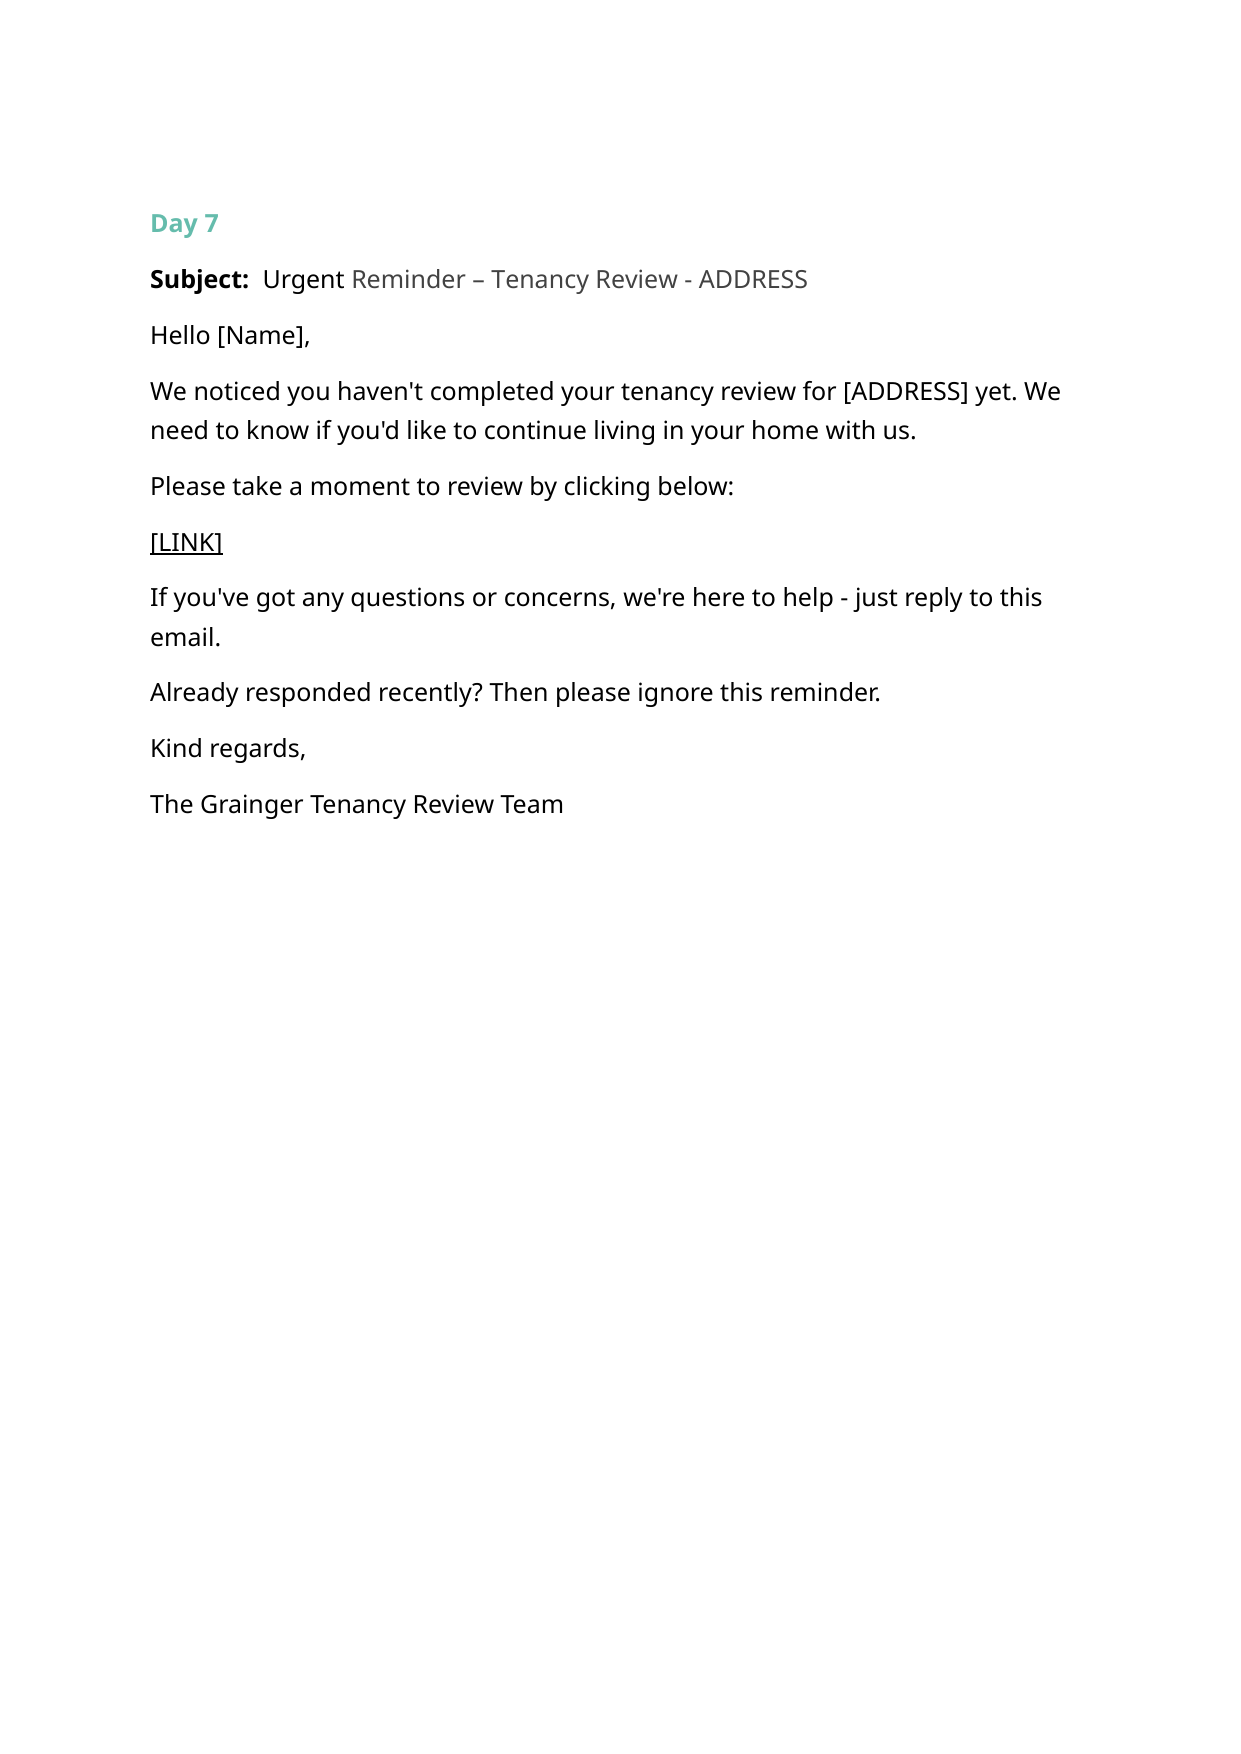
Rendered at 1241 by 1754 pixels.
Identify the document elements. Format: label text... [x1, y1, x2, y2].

text We noticed you haven't completed your tenancy review for [ADDRESS] yet. We need to know if you'd like to continue living in your home with us. [150, 373, 1090, 447]
text Please take a moment to review by clicking below: [150, 468, 1090, 502]
text The Grainger Tenancy Review Team [150, 787, 1090, 821]
text Day 7 [150, 206, 1090, 240]
text Kind regards, [150, 731, 1090, 765]
text Already responded recently? Then please ignore this reminder. [150, 675, 1090, 709]
text If you've got any questions or concerns, we're here to help - just reply to this email. [150, 580, 1090, 653]
text [LINK] [150, 524, 1090, 558]
text Subject: Urgent Reminder – Tenancy Review - ADDRESS [150, 262, 1090, 296]
text Hello [Name], [150, 317, 1090, 352]
